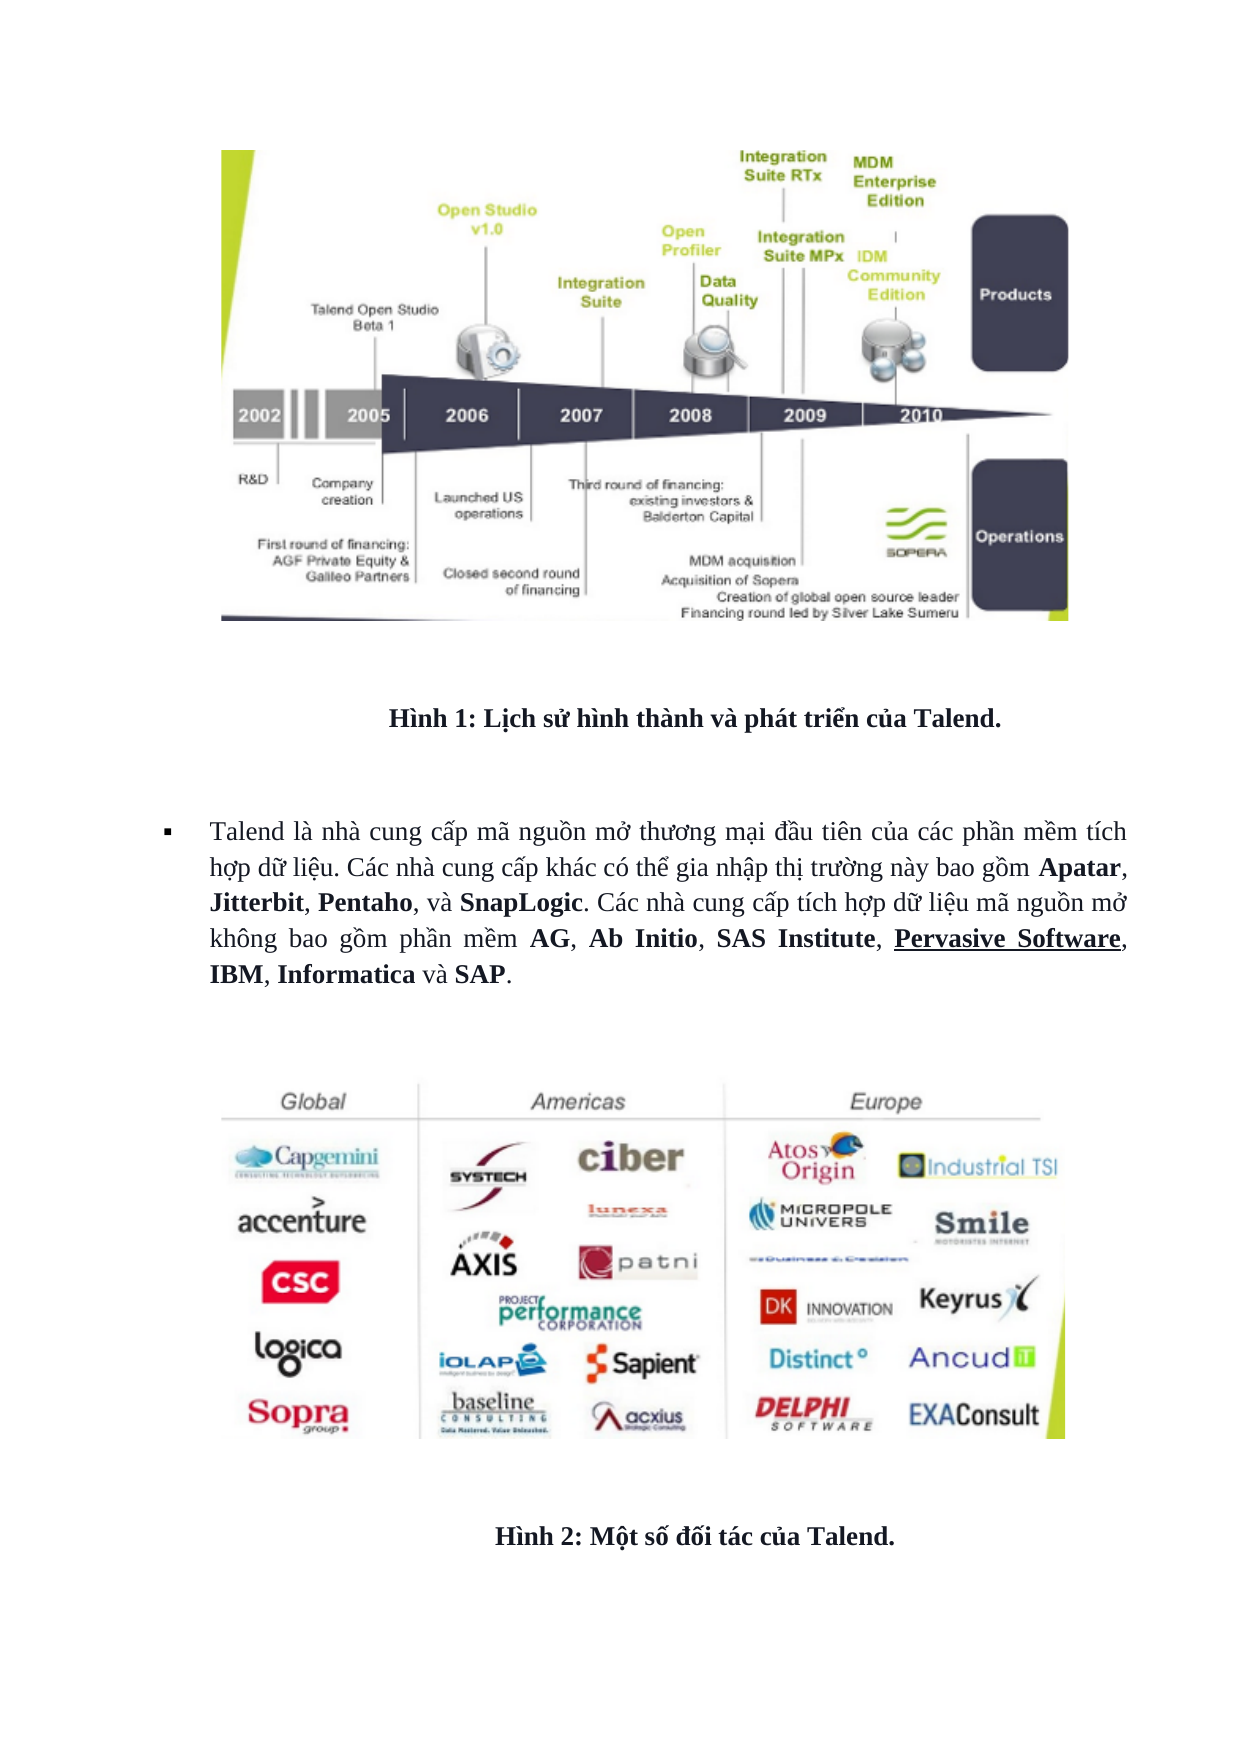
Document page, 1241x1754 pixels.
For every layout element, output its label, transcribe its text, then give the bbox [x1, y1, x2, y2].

list Talend là nhà cung cấp mã nguồn mở thương mại đầu tiên của các phần mềm tích hợp dữ liệu. Các nhà cung cấp khác có thể gia nhập thị trường này bao gồm Apatar, Jitterbit, Pentaho, và SnapLogic. Các nhà cung cấp tích hợp dữ liệu mã nguồn mở không bao gồm phần mềm AG, Ab Initio, SAS Institute, Pervasive Software, IBM, Informatica và SAP. [162, 815, 1128, 989]
list Hình 1: Lịch sử hình thành và phát triển của Talend. [300, 702, 1090, 733]
list Hình 2: Một số đối tác của Talend. [300, 1520, 1090, 1551]
